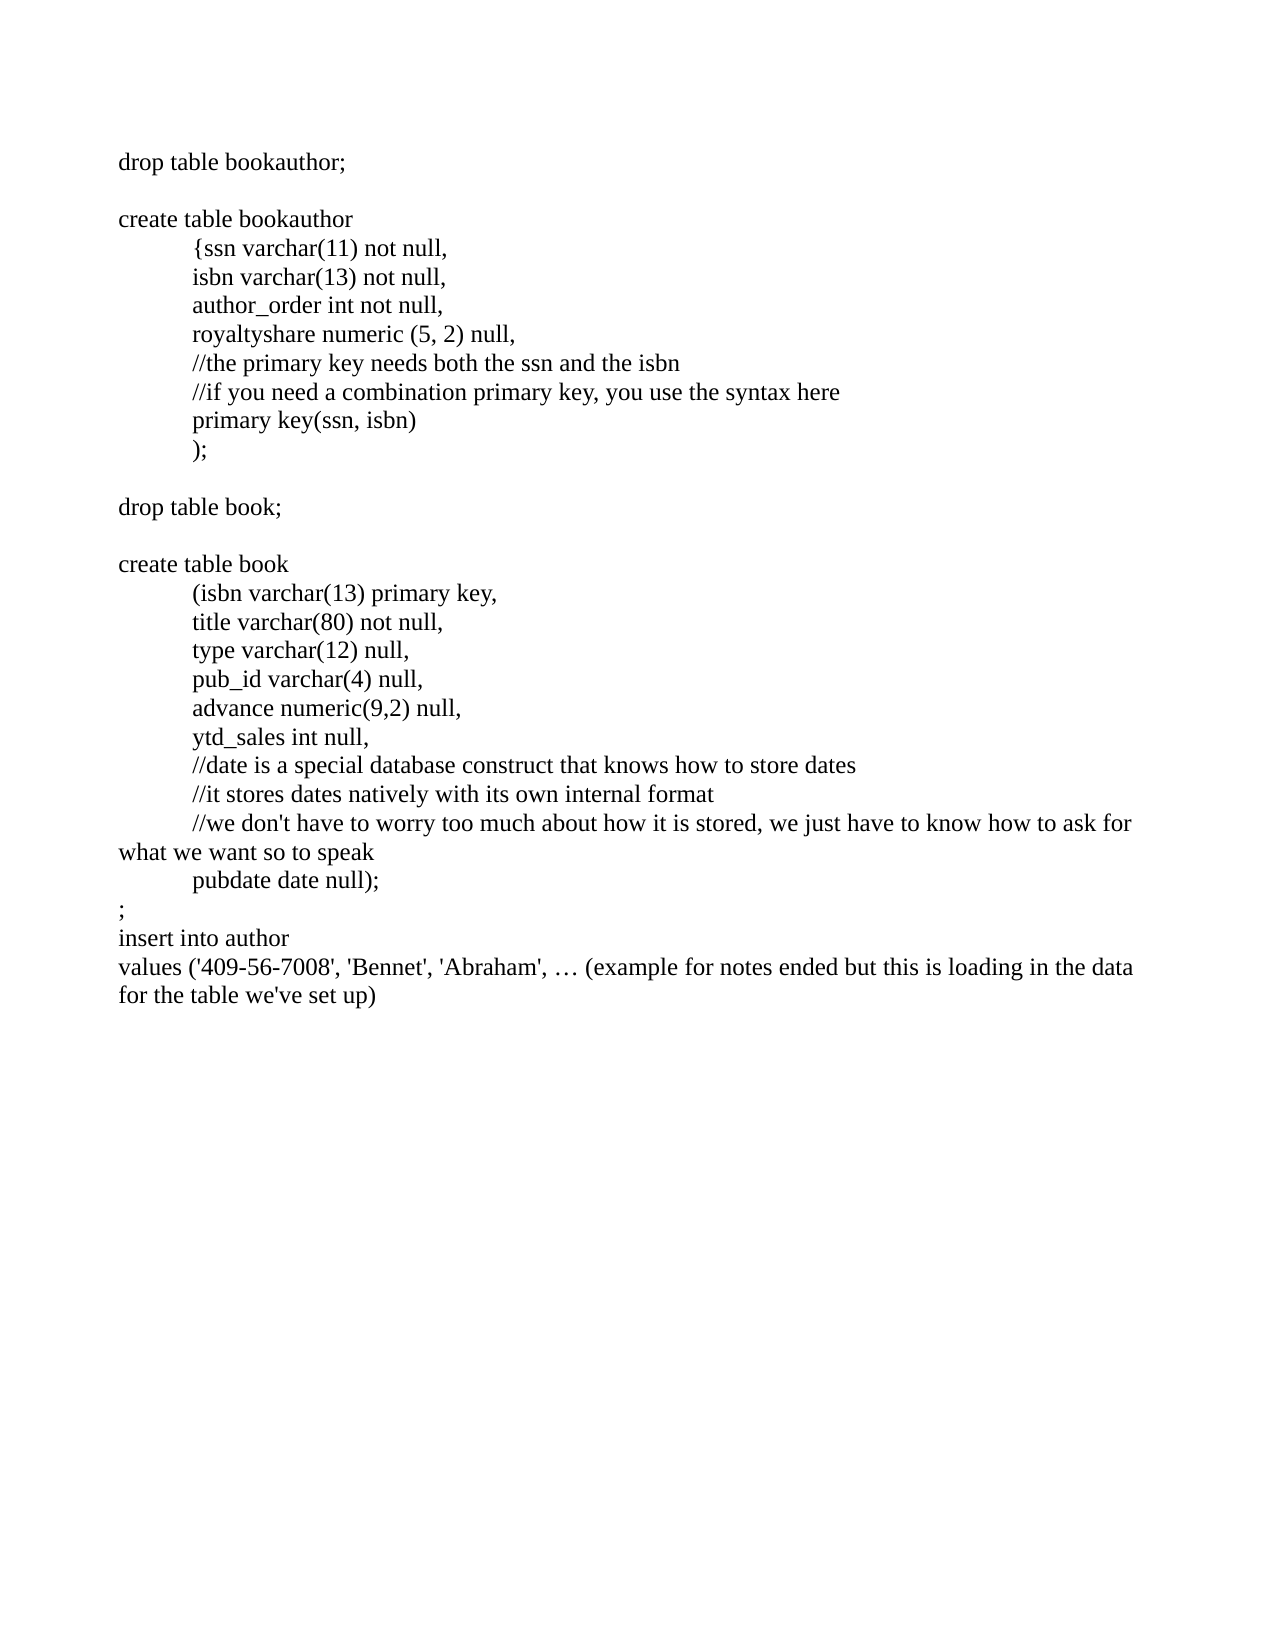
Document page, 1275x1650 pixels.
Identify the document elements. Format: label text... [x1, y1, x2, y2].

text drop table book; [118, 492, 1157, 521]
text (isbn varchar(13) primary key, [118, 578, 1157, 607]
text pub_id varchar(4) null, [118, 664, 1157, 693]
text primary key(ssn, isbn) [118, 406, 1157, 434]
text royaltyshare numeric (5, 2) null, [118, 319, 1157, 348]
text values ('409-56-7008', 'Bennet', 'Abraham', … (example for notes ended but this is loading in the data for the table we've set up) [118, 952, 1157, 1009]
text ytd_sales int null, [118, 722, 1157, 751]
text advance numeric(9,2) null, [118, 693, 1157, 722]
text ; [118, 894, 1157, 923]
text pubdate date null); [118, 866, 1157, 894]
text //we don't have to worry too much about how it is stored, we just have to know how to ask for what we want so to speak [118, 808, 1157, 866]
text insert into author [118, 923, 1157, 952]
text //the primary key needs both the ssn and the isbn [118, 348, 1157, 377]
text {ssn varchar(11) not null, [118, 233, 1157, 262]
text drop table bookauthor; [118, 147, 1157, 176]
text ); [118, 434, 1157, 463]
text author_order int not null, [118, 291, 1157, 319]
text //it stores dates natively with its own internal format [118, 779, 1157, 808]
text isbn varchar(13) not null, [118, 262, 1157, 291]
text create table book [118, 549, 1157, 578]
text //date is a special database construct that knows how to store dates [118, 751, 1157, 779]
text title varchar(80) not null, [118, 607, 1157, 636]
text create table bookauthor [118, 204, 1157, 233]
text type varchar(12) null, [118, 636, 1157, 664]
text //if you need a combination primary key, you use the syntax here [118, 377, 1157, 406]
